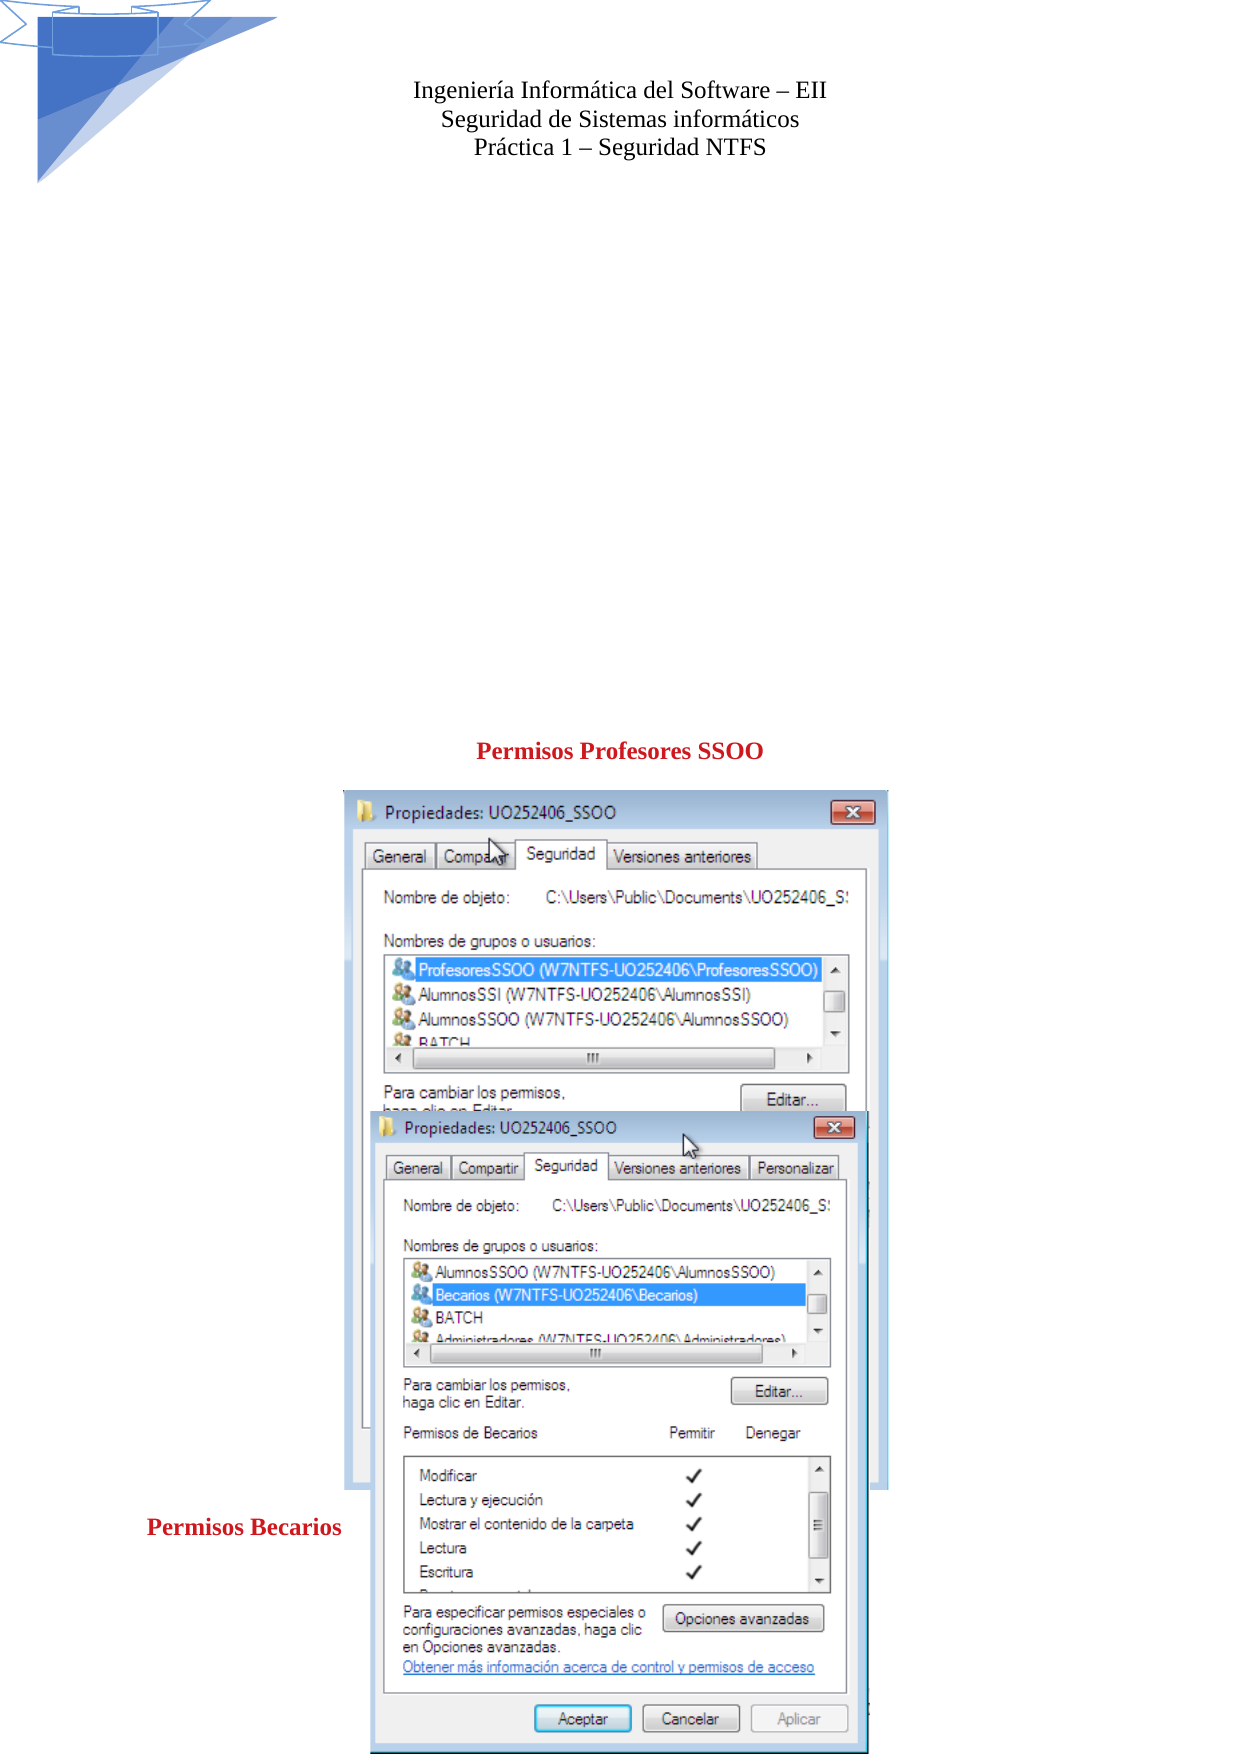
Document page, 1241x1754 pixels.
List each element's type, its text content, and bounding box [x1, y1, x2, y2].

text Permisos Profesores SSOO [118, 736, 1122, 765]
text [870, 1512, 1122, 1541]
text Permisos Becarios [118, 1512, 370, 1541]
